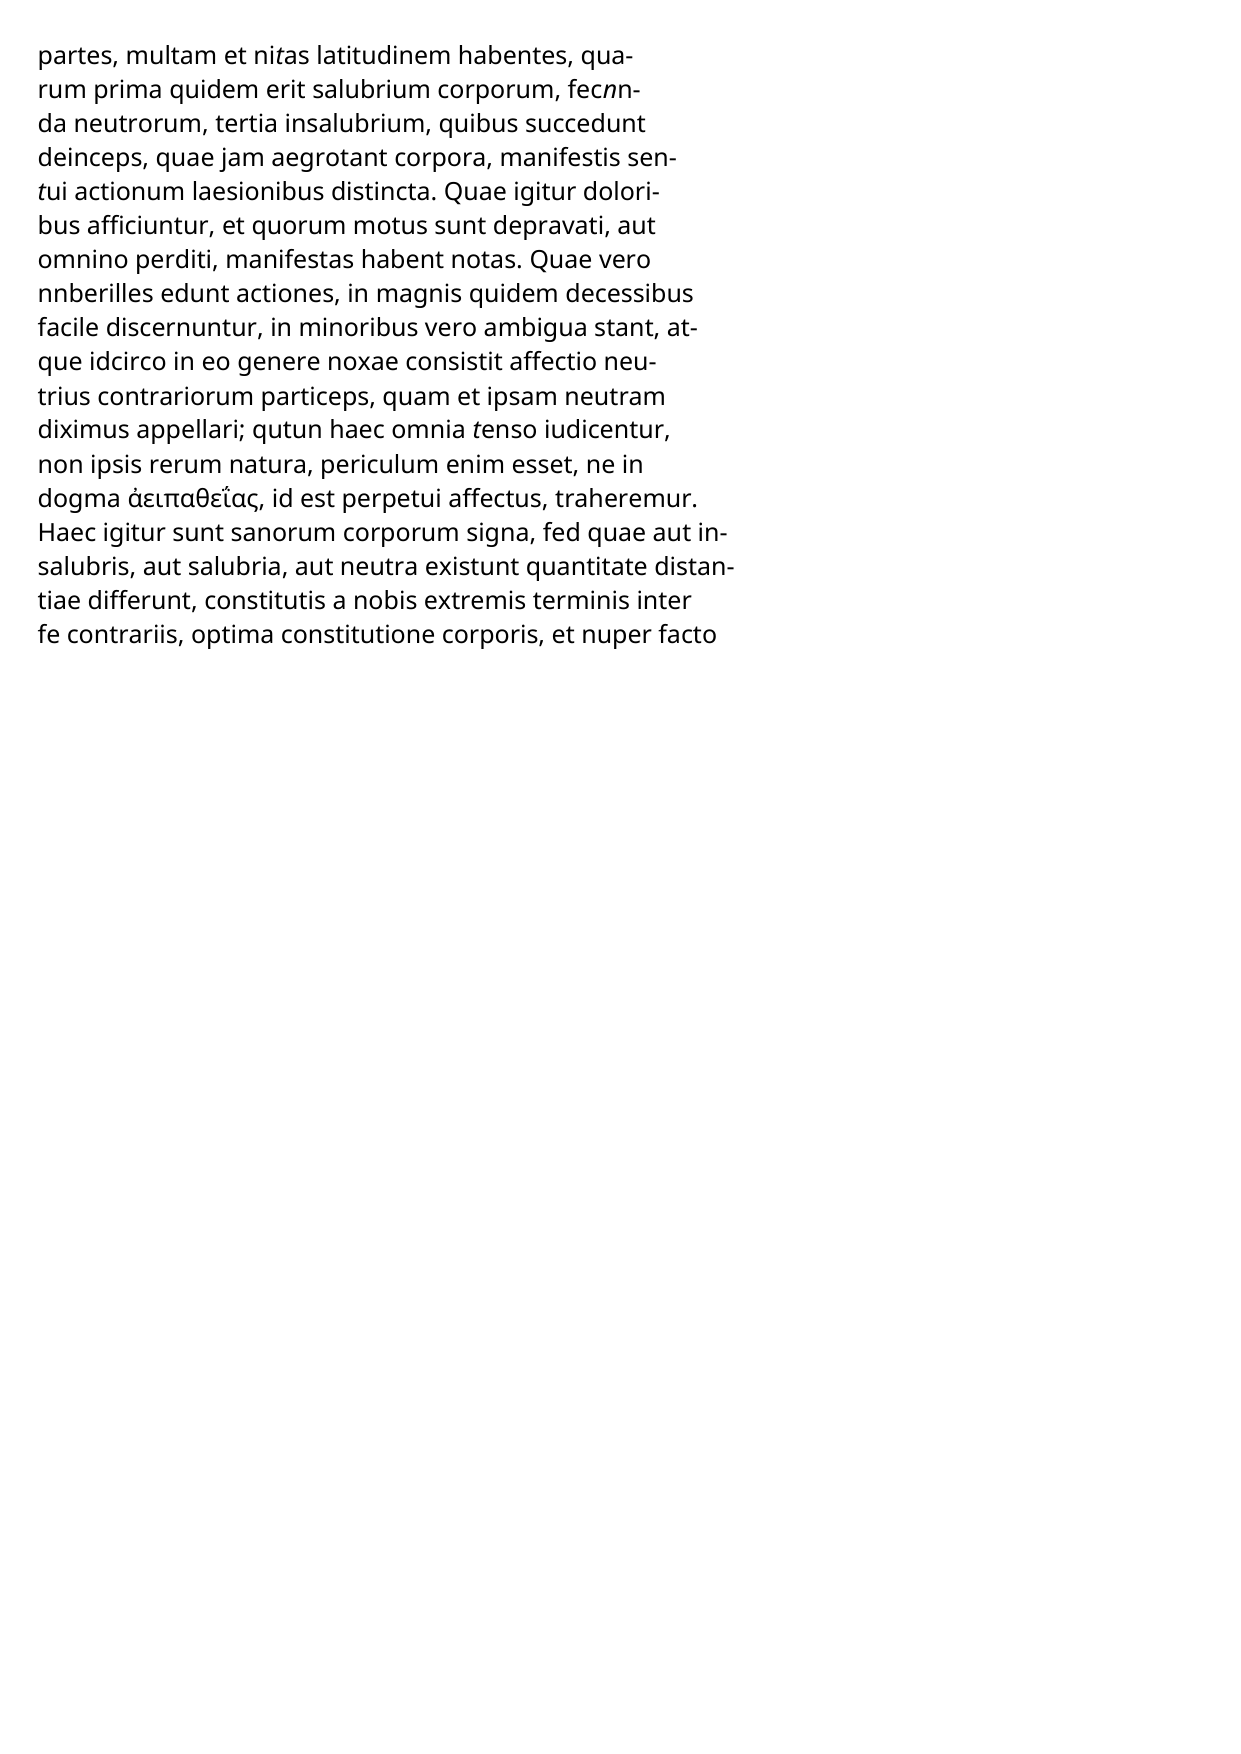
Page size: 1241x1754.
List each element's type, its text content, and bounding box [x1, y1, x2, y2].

text partes, multam et nitas latitudinem habentes, qua- rum prima quidem erit salubrium corporum, fecnn- da neutrorum, tertia insalubrium, quibus succedunt deinceps, quae jam aegrotant corpora, manifestis sen- tui actionum laesionibus distincta. Quae igitur dolori- bus afficiuntur, et quorum motus sunt depravati, aut omnino perditi, manifestas habent notas. Quae vero nnberilles edunt actiones, in magnis quidem decessibus facile discernuntur, in minoribus vero ambigua stant, at- que idcirco in eo genere noxae consistit affectio neu- trius contrariorum particeps, quam et ipsam neutram diximus appellari; qutun haec omnia tenso iudicentur, non ipsis rerum natura, periculum enim esset, ne in dogma ἀειπαθεΐας, id est perpetui affectus, traheremur. Haec igitur sunt sanorum corporum signa, fed quae aut in- salubris, aut salubria, aut neutra existunt quantitate distan- tiae differunt, constitutis a nobis extremis terminis inter fe contrariis, optima constitutione corporis, et nuper facto [37, 37, 1203, 651]
